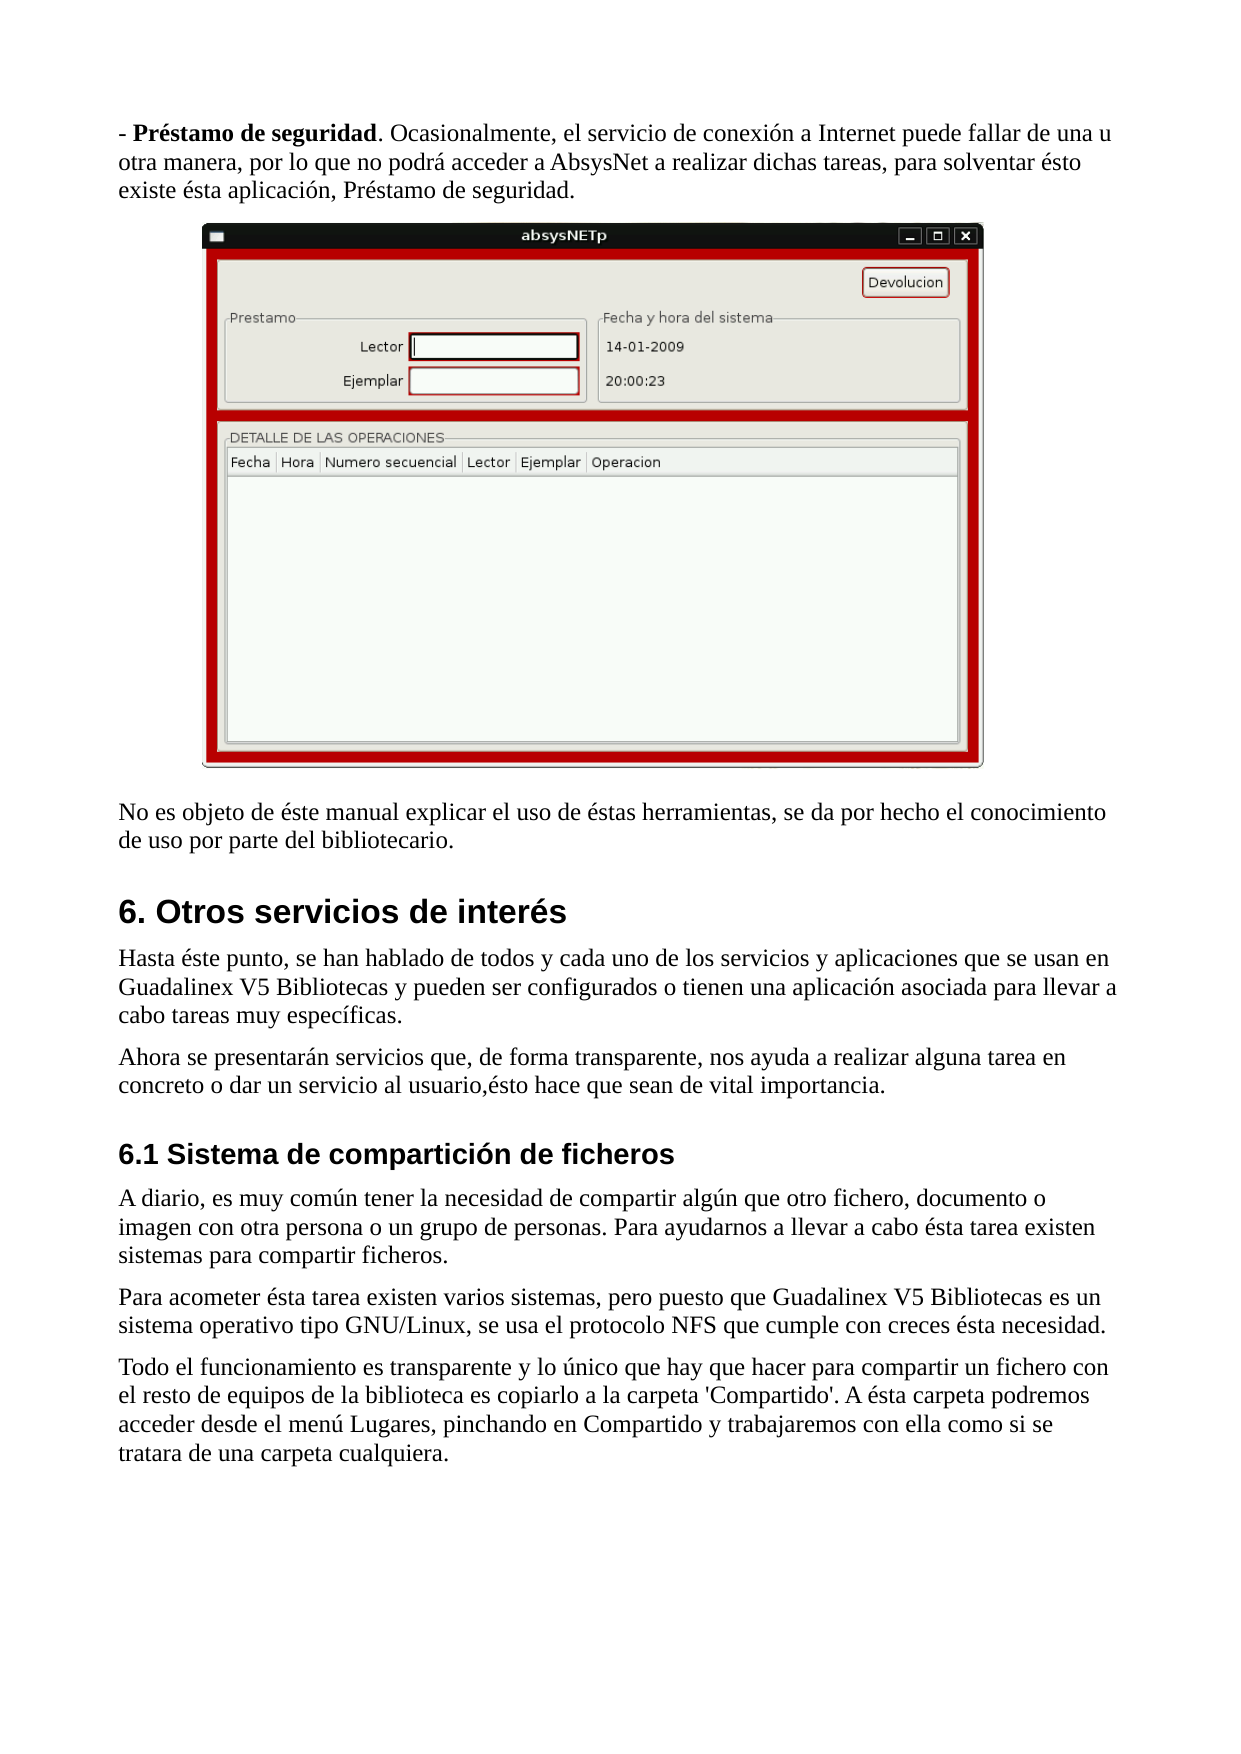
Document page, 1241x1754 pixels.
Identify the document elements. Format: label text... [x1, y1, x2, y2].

subtitle 6. Otros servicios de interés [118, 892, 1122, 931]
text Para acometer ésta tarea existen varios sistemas, pero puesto que Guadalinex V5 Bibliotecas es un sistema operativo tipo GNU/Linux, se usa el protocolo NFS que cumple con creces ésta necesidad. [118, 1282, 1122, 1339]
text - Préstamo de seguridad. Ocasionalmente, el servicio de conexión a Internet puede fallar de una u otra manera, por lo que no podrá acceder a AbsysNet a realizar dichas tareas, para solventar ésto existe ésta aplicación, Préstamo de seguridad. [118, 118, 1122, 204]
text A diario, es muy común tener la necesidad de compartir algún que otro fichero, documento o imagen con otra persona o un grupo de personas. Para ayudarnos a llevar a cabo ésta tarea existen sistemas para compartir ficheros. [118, 1183, 1122, 1269]
picture [202, 222, 984, 769]
text Ahora se presentarán servicios que, de forma transparente, nos ayuda a realizar alguna tarea en concreto o dar un servicio al usuario,ésto hace que sean de vital importancia. [118, 1042, 1122, 1099]
subtitle 6.1 Sistema de compartición de ficheros [118, 1137, 1122, 1170]
text Todo el funcionamiento es transparente y lo único que hay que hacer para compartir un fichero con el resto de equipos de la biblioteca es copiarlo a la carpeta 'Compartido'. A ésta carpeta podremos acceder desde el menú Lugares, pinchando en Compartido y trabajaremos con ella como si se tratara de una carpeta cualquiera. [118, 1352, 1122, 1467]
text Hasta éste punto, se han hablado de todos y cada uno de los servicios y aplicaciones que se usan en Guadalinex V5 Bibliotecas y pueden ser configurados o tienen una aplicación asociada para llevar a cabo tareas muy específicas. [118, 943, 1122, 1029]
text No es objeto de éste manual explicar el uso de éstas herramientas, se da por hecho el conocimiento de uso por parte del bibliotecario. [118, 217, 1122, 854]
